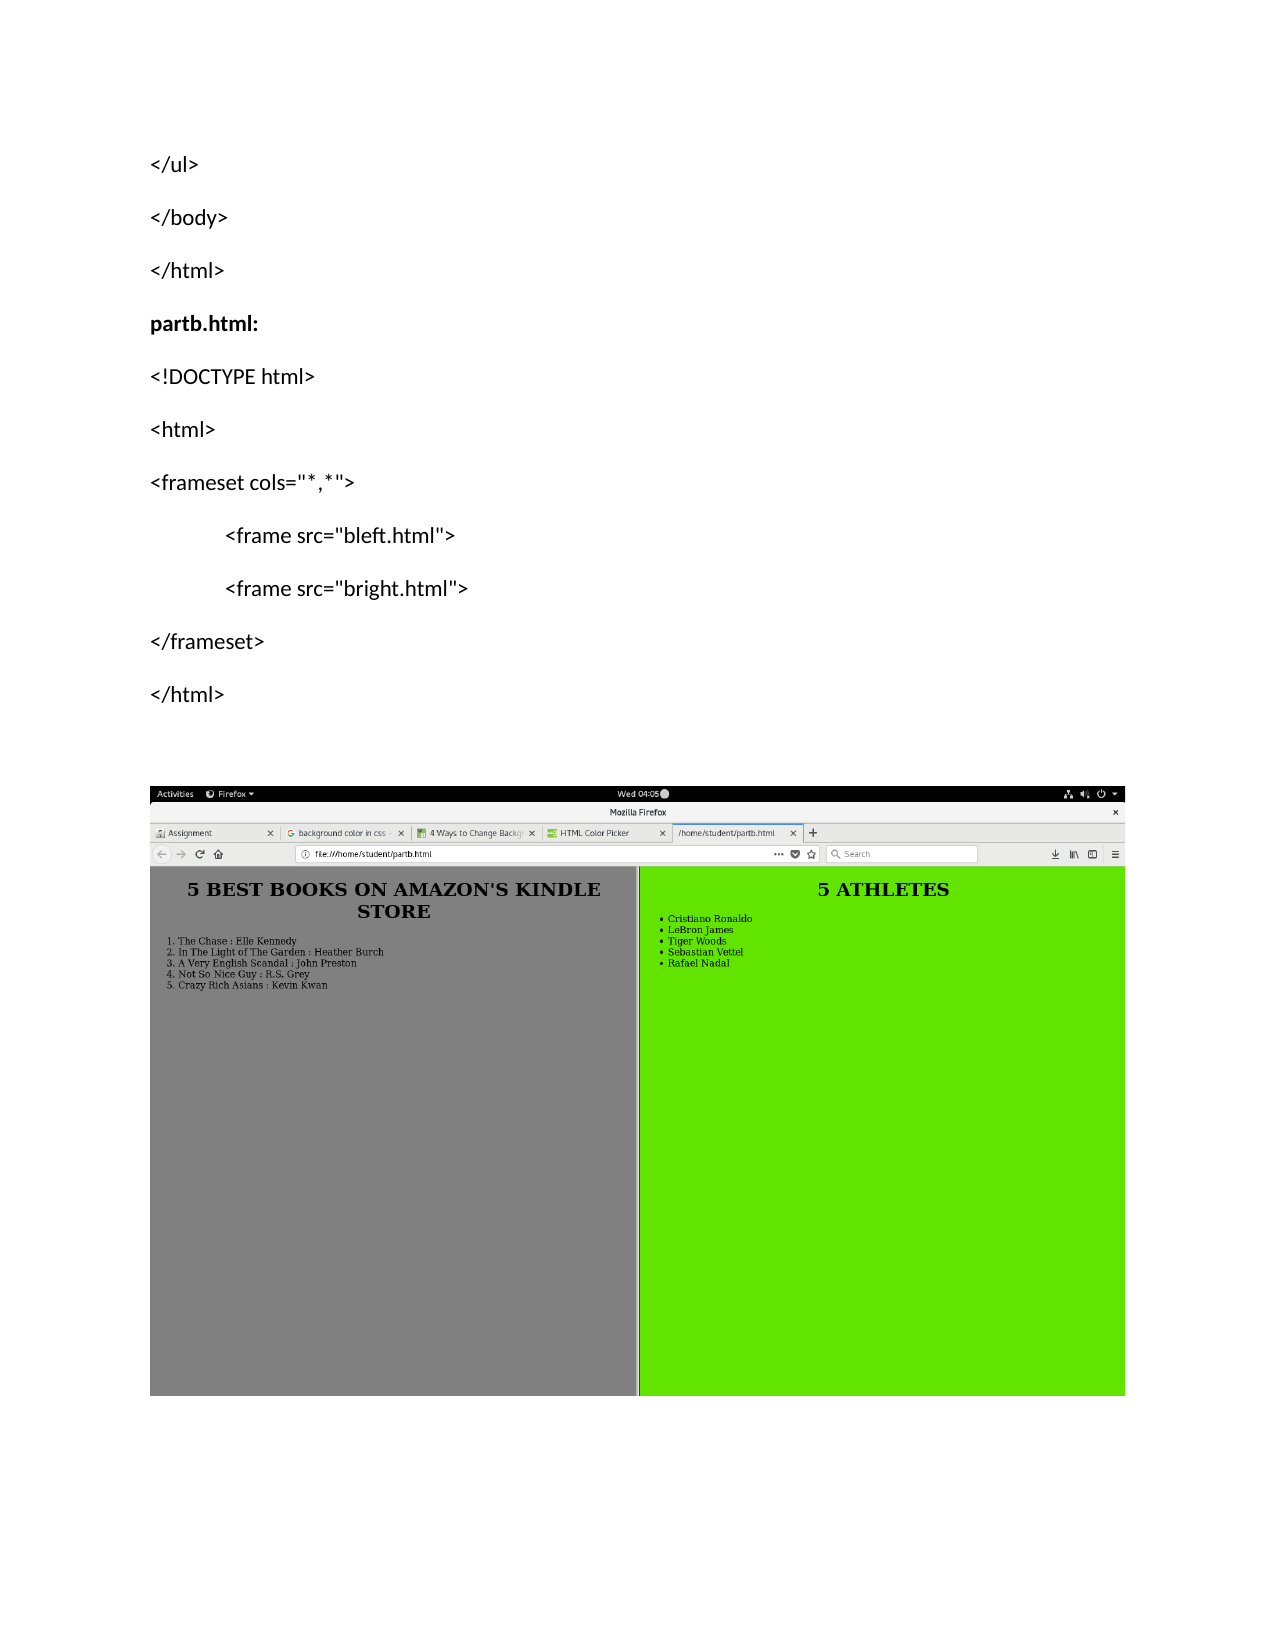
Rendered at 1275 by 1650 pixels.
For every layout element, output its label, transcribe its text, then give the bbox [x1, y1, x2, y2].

text <html> [150, 415, 1125, 443]
text <frame src="bleft.html"> [150, 521, 1125, 549]
text <frame src="bright.html"> [150, 574, 1125, 602]
text </frameset> [150, 627, 1125, 655]
text </html> [150, 256, 1125, 284]
picture [150, 786, 1125, 1396]
text </html> [150, 680, 1125, 708]
text <!DOCTYPE html> [150, 362, 1125, 390]
text </body> [150, 203, 1125, 231]
text </ul> [150, 150, 1125, 178]
text partb.html: [150, 309, 1125, 337]
text <frameset cols="*,*"> [150, 468, 1125, 496]
